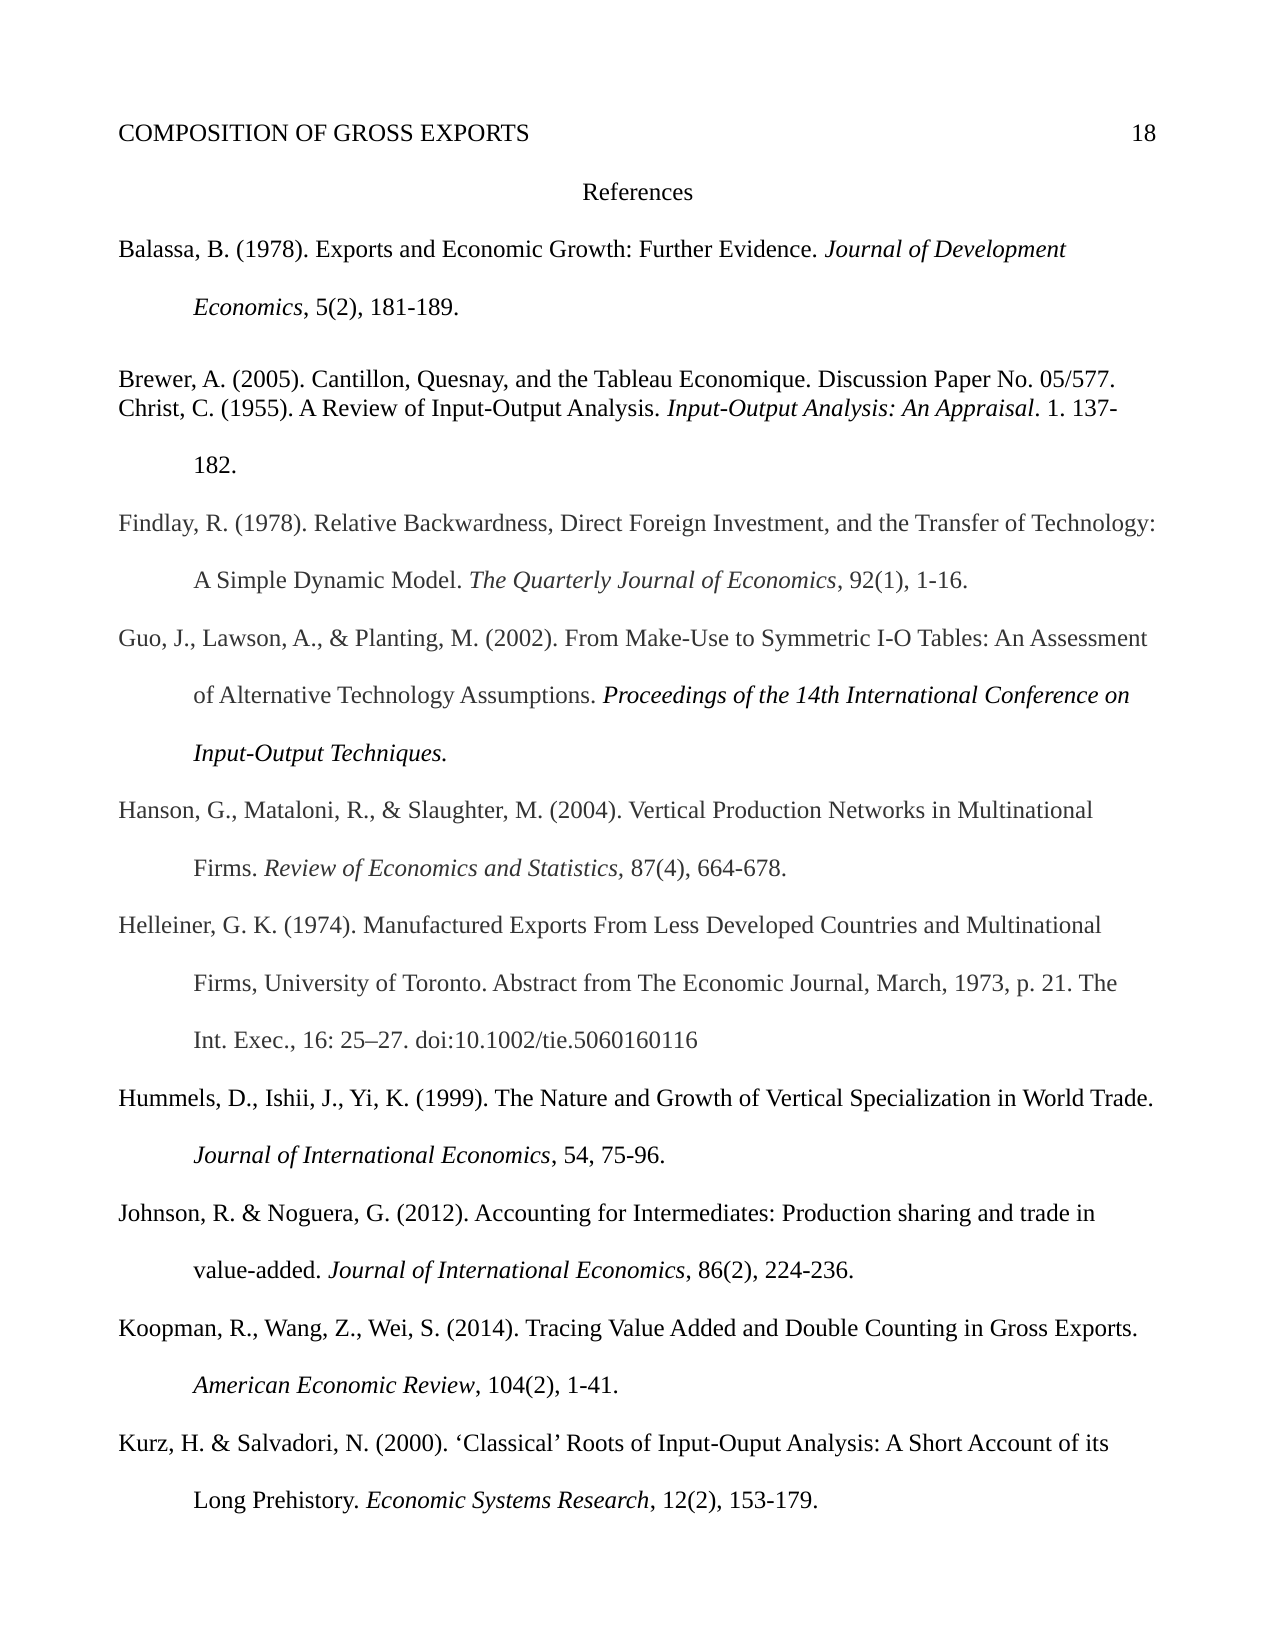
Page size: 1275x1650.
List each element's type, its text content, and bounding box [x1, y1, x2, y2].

text Johnson, R. & Noguera, G. (2012). Accounting for Intermediates: Production sharing and trade in value-added. Journal of International Economics, 86(2), 224-236. [118, 1198, 1157, 1284]
text Hanson, G., Mataloni, R., & Slaughter, M. (2004). Vertical Production Networks in Multinational Firms. Review of Economics and Statistics, 87(4), 664-678. [118, 795, 1157, 881]
text Kurz, H. & Salvadori, N. (2000). ‘Classical’ Roots of Input-Ouput Analysis: A Short Account of its Long Prehistory. Economic Systems Research, 12(2), 153-179. [118, 1428, 1157, 1514]
text Helleiner, G. K. (1974). Manufactured Exports From Less Developed Countries and Multinational Firms, University of Toronto. Abstract from The Economic Journal, March, 1973, p. 21. The Int. Exec., 16: 25–27. doi:10.1002/tie.5060160116 [118, 910, 1157, 1054]
text Koopman, R., Wang, Z., Wei, S. (2014). Tracing Value Added and Double Counting in Gross Exports. American Economic Review, 104(2), 1-41. [118, 1313, 1157, 1399]
text Balassa, B. (1978). Exports and Economic Growth: Further Evidence. Journal of Development Economics, 5(2), 181-189. [118, 234, 1157, 321]
text Guo, J., Lawson, A., & Planting, M. (2002). From Make-Use to Symmetric I-O Tables: An Assessment of Alternative Technology Assumptions. Proceedings of the 14th International Conference on Input-Output Techniques. [118, 623, 1157, 766]
text Hummels, D., Ishii, J., Yi, K. (1999). The Nature and Growth of Vertical Specialization in World Trade. Journal of International Economics, 54, 75-96. [118, 1083, 1157, 1169]
text Findlay, R. (1978). Relative Backwardness, Direct Foreign Investment, and the Transfer of Technology: A Simple Dynamic Model. The Quarterly Journal of Economics, 92(1), 1-16. [118, 508, 1157, 594]
text Brewer, A. (2005). Cantillon, Quesnay, and the Tableau Economique. Discussion Paper No. 05/577. [118, 364, 1157, 393]
text References [118, 177, 1157, 206]
text Christ, C. (1955). A Review of Input-Output Analysis. Input-Output Analysis: An Appraisal. 1. 137-182. [118, 393, 1157, 479]
